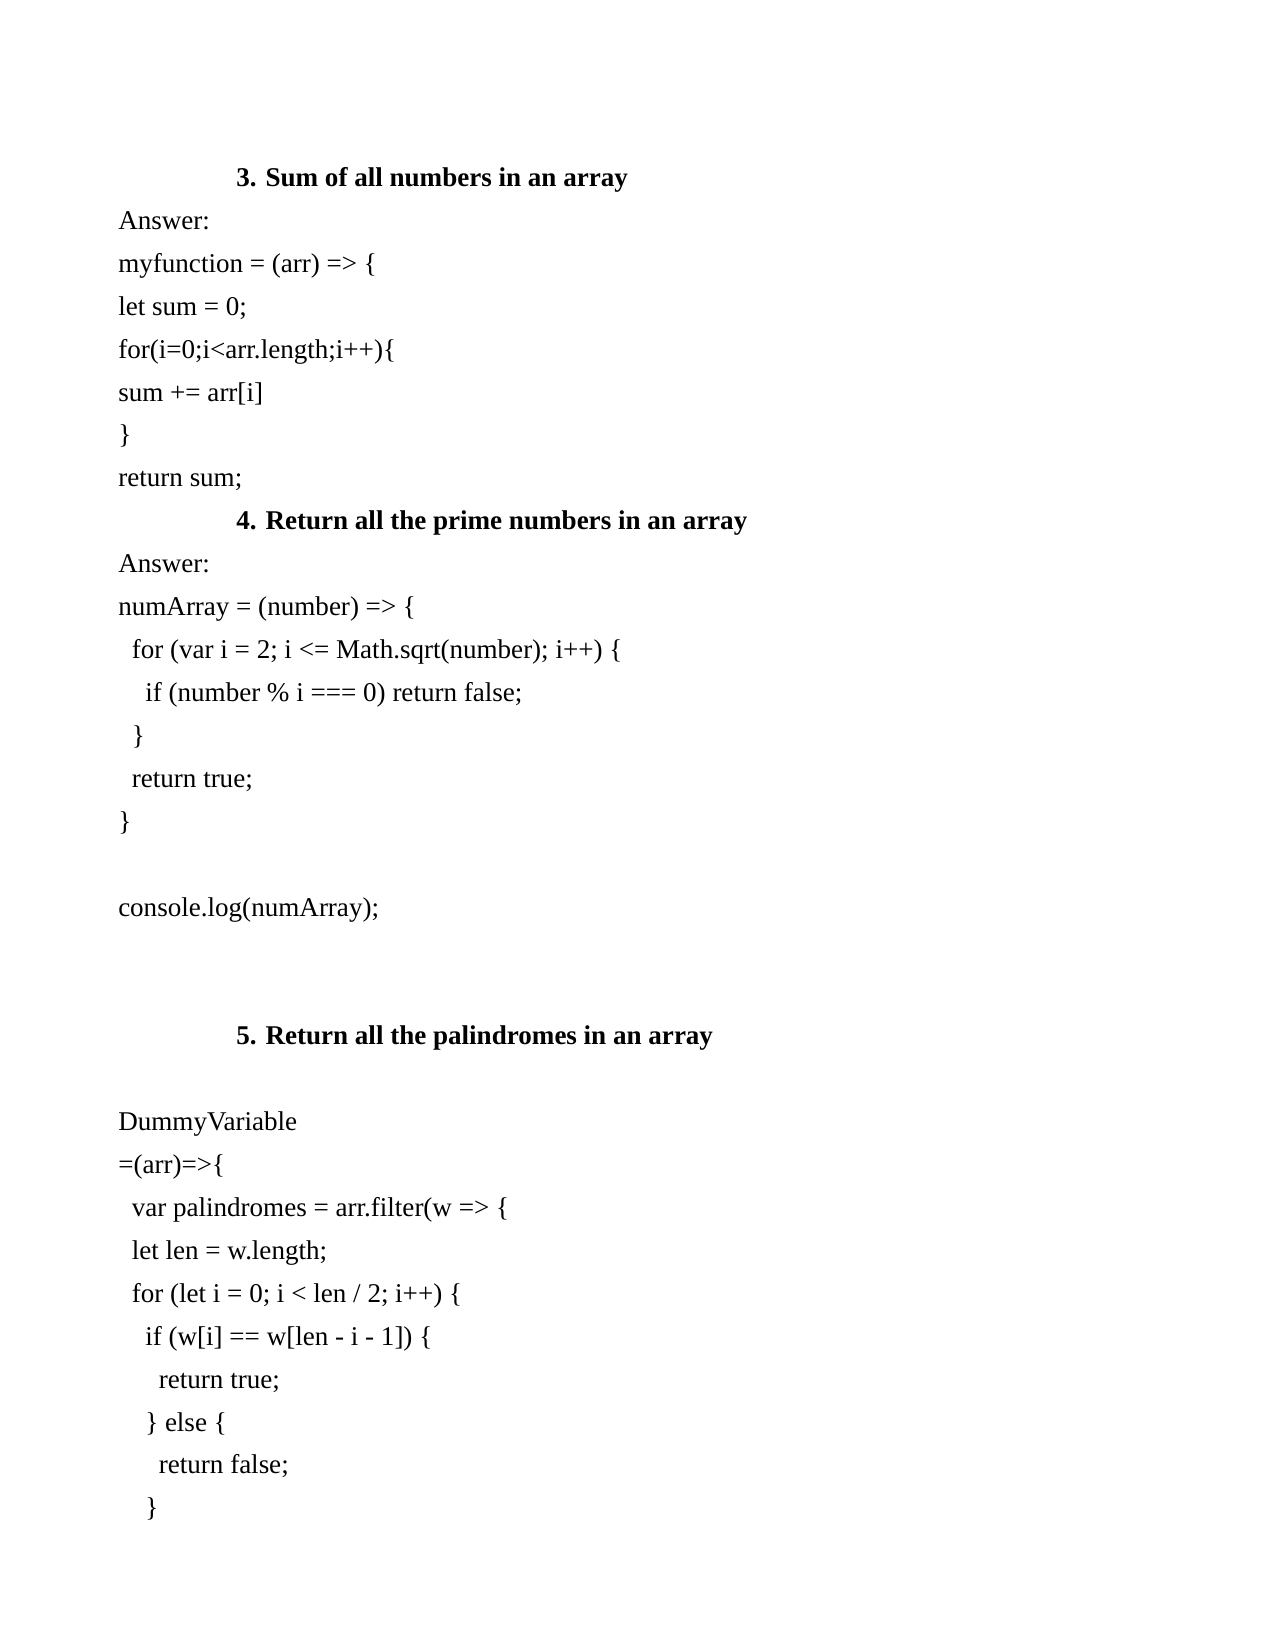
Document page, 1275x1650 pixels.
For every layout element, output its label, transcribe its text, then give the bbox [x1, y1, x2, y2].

text return true; [118, 762, 1157, 793]
text return true; [118, 1363, 1157, 1394]
text DummyVariable [118, 1105, 1157, 1136]
text for(i=0;i<arr.length;i++){ [118, 333, 1157, 364]
text for (let i = 0; i < len / 2; i++) { [118, 1277, 1157, 1308]
text sum += arr[i] [118, 376, 1157, 407]
text } [118, 719, 1157, 750]
text return false; [118, 1448, 1157, 1480]
text if (w[i] == w[len - i - 1]) { [118, 1320, 1157, 1351]
text numArray = (number) => { [118, 590, 1157, 621]
text } [118, 418, 1157, 450]
text Answer: [118, 547, 1157, 578]
text Answer: [118, 204, 1157, 235]
text if (number % i === 0) return false; [118, 676, 1157, 707]
text var palindromes = arr.filter(w => { [118, 1191, 1157, 1222]
text return sum; [118, 461, 1157, 493]
text let len = w.length; [118, 1234, 1157, 1265]
list Return all the prime numbers in an array [236, 504, 1157, 536]
list Sum of all numbers in an array [236, 161, 1157, 192]
text } [118, 805, 1157, 836]
list Return all the palindromes in an array [236, 1019, 1157, 1051]
text console.log(numArray); [118, 891, 1157, 922]
text } [118, 1491, 1157, 1523]
text =(arr)=>{ [118, 1148, 1157, 1179]
text let sum = 0; [118, 290, 1157, 321]
text } else { [118, 1406, 1157, 1437]
text for (var i = 2; i <= Math.sqrt(number); i++) { [118, 633, 1157, 664]
text myfunction = (arr) => { [118, 247, 1157, 278]
